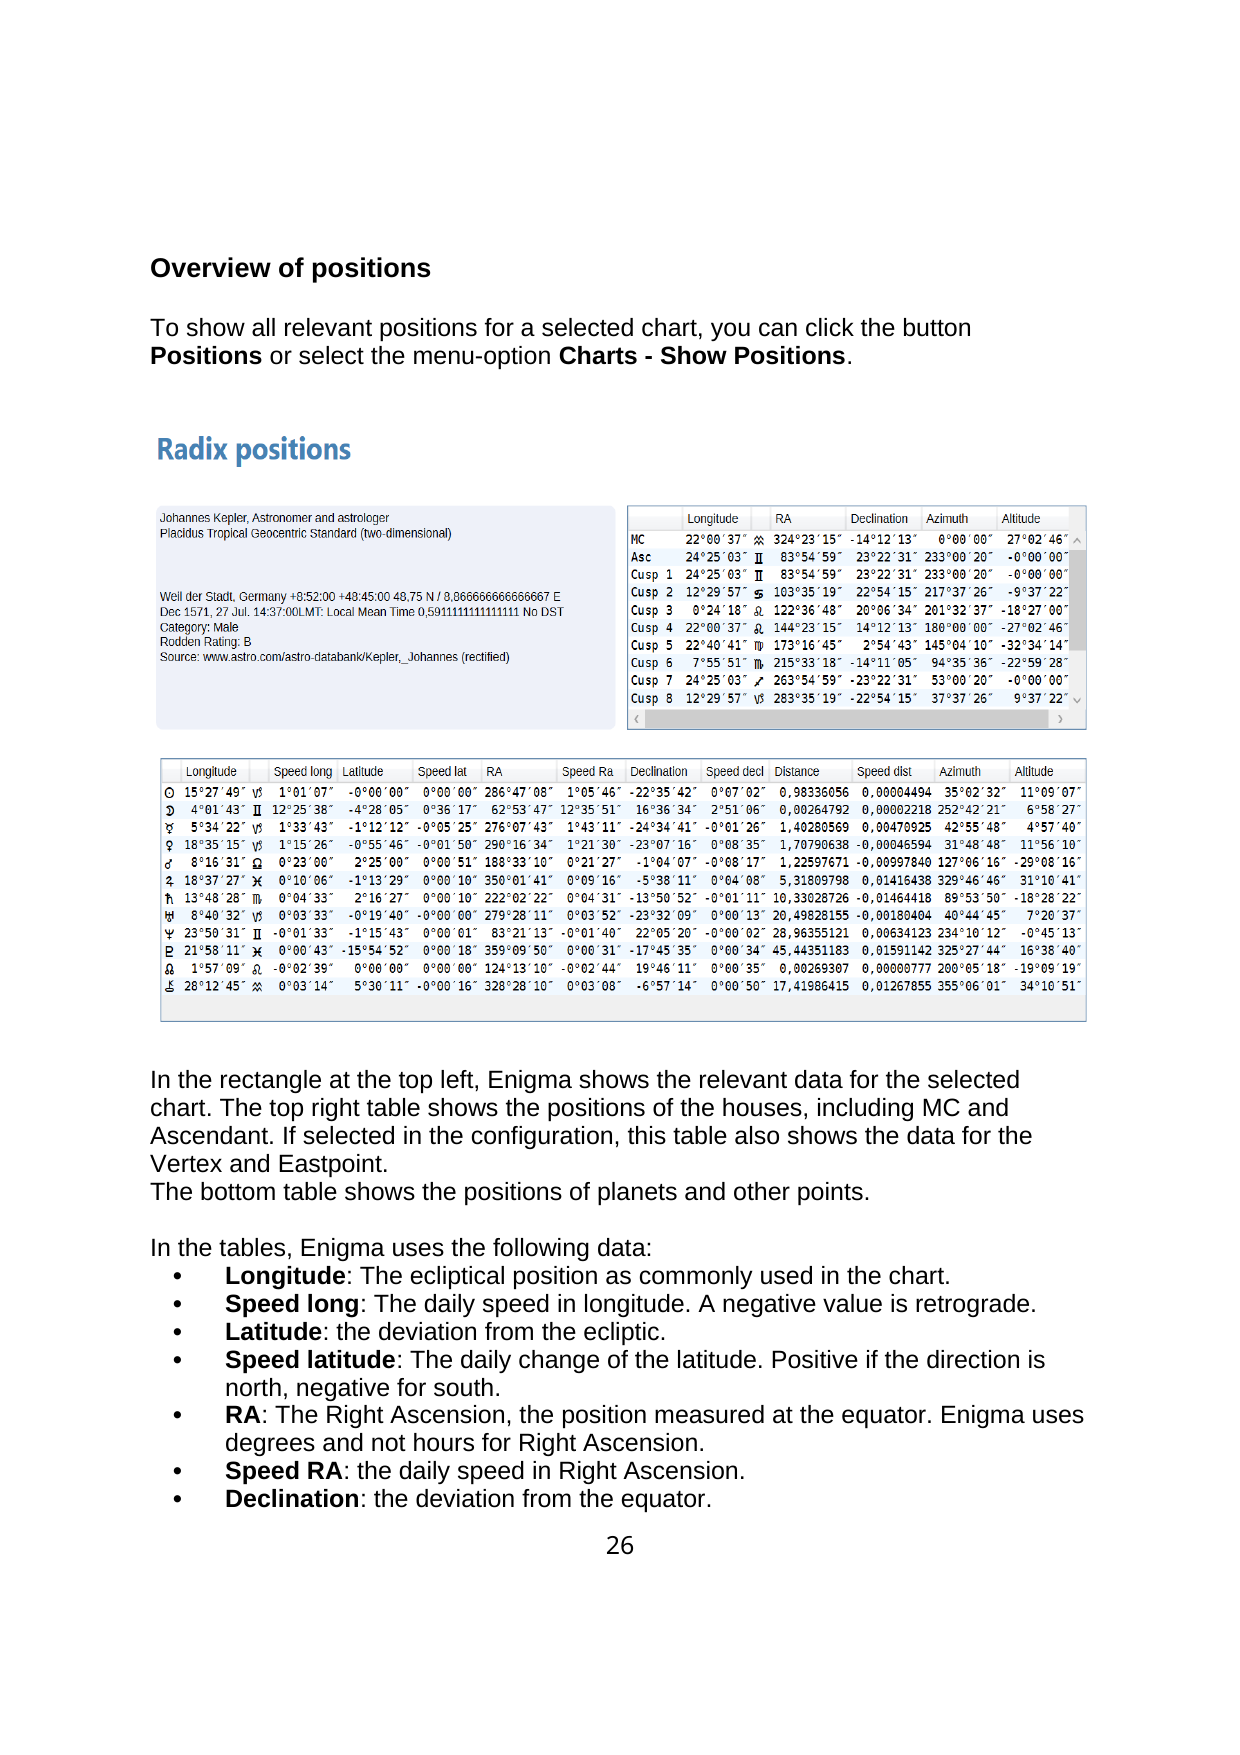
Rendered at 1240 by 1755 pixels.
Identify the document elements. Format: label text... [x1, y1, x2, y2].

text In the tables, Enigma uses the following data: [150, 1234, 1089, 1262]
list Speed latitude: The daily change of the latitude. Positive if the direction is north, negative for south. [173, 1346, 1089, 1401]
text In the rectangle at the top left, Enigma shows the relevant data for the selected chart. The top right table shows the positions of the houses, including MC and Ascendant. If selected in the configuration, this table also shows the data for the Vertex and Eastpoint. [150, 1066, 1089, 1178]
list Speed RA: the daily speed in Right Ascension. [173, 1457, 1089, 1485]
list Longitude: The ecliptical position as commonly used in the chart. [173, 1262, 1089, 1290]
list Speed long: The daily speed in longitude. A negative value is retrograde. [173, 1290, 1089, 1318]
subtitle Overview of positions [150, 253, 1089, 284]
list Latitude: the deviation from the ecliptic. [173, 1318, 1089, 1346]
text The bottom table shows the positions of planets and other points. [150, 1178, 1089, 1206]
list RA: The Right Ascension, the position measured at the equator. Enigma uses degrees and not hours for Right Ascension. [173, 1401, 1089, 1457]
list Declination: the deviation from the equator. [173, 1485, 1089, 1513]
text To show all relevant positions for a selected chart, you can click the button Positions or select the menu-option Charts - Show Positions. [150, 314, 1089, 370]
picture [150, 426, 1090, 1039]
